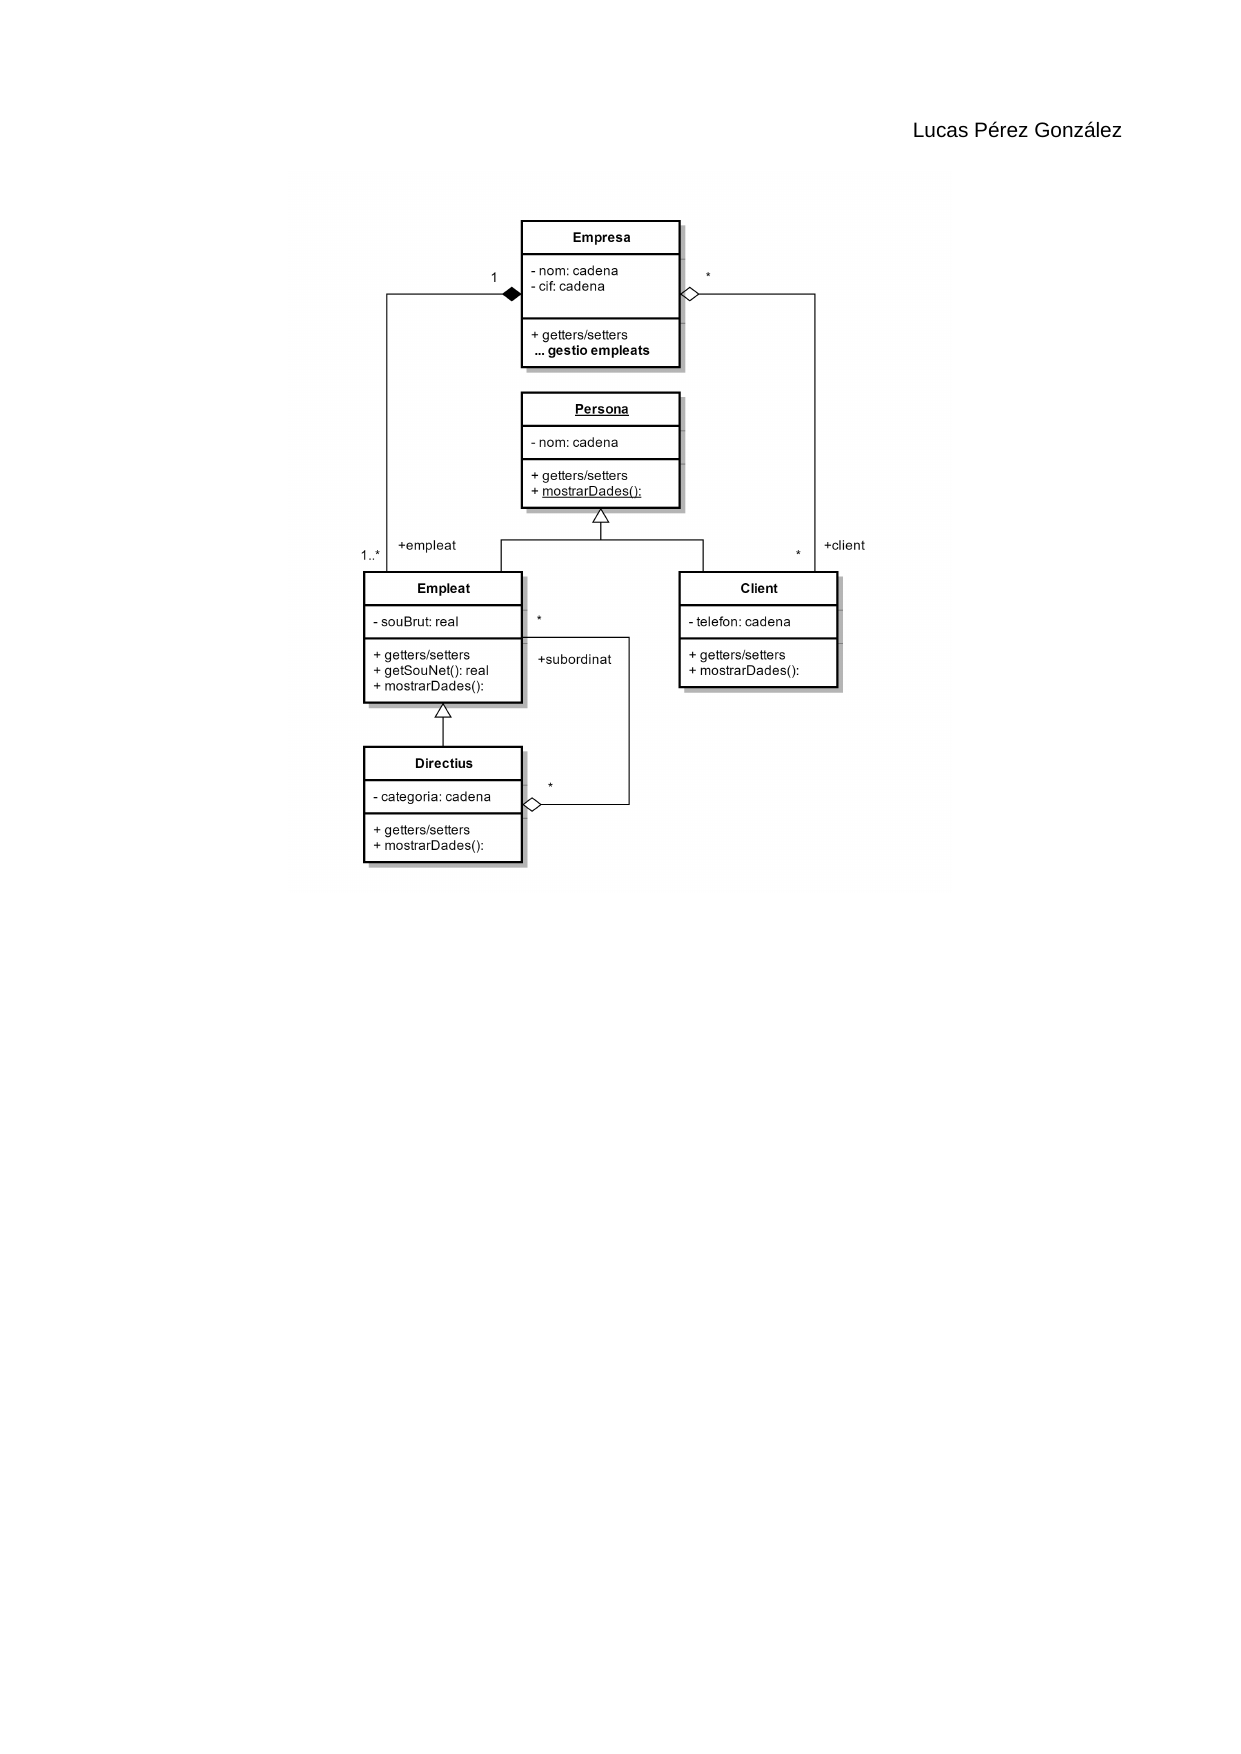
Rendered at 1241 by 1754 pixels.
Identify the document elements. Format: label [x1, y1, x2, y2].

picture [793, 171, 953, 893]
